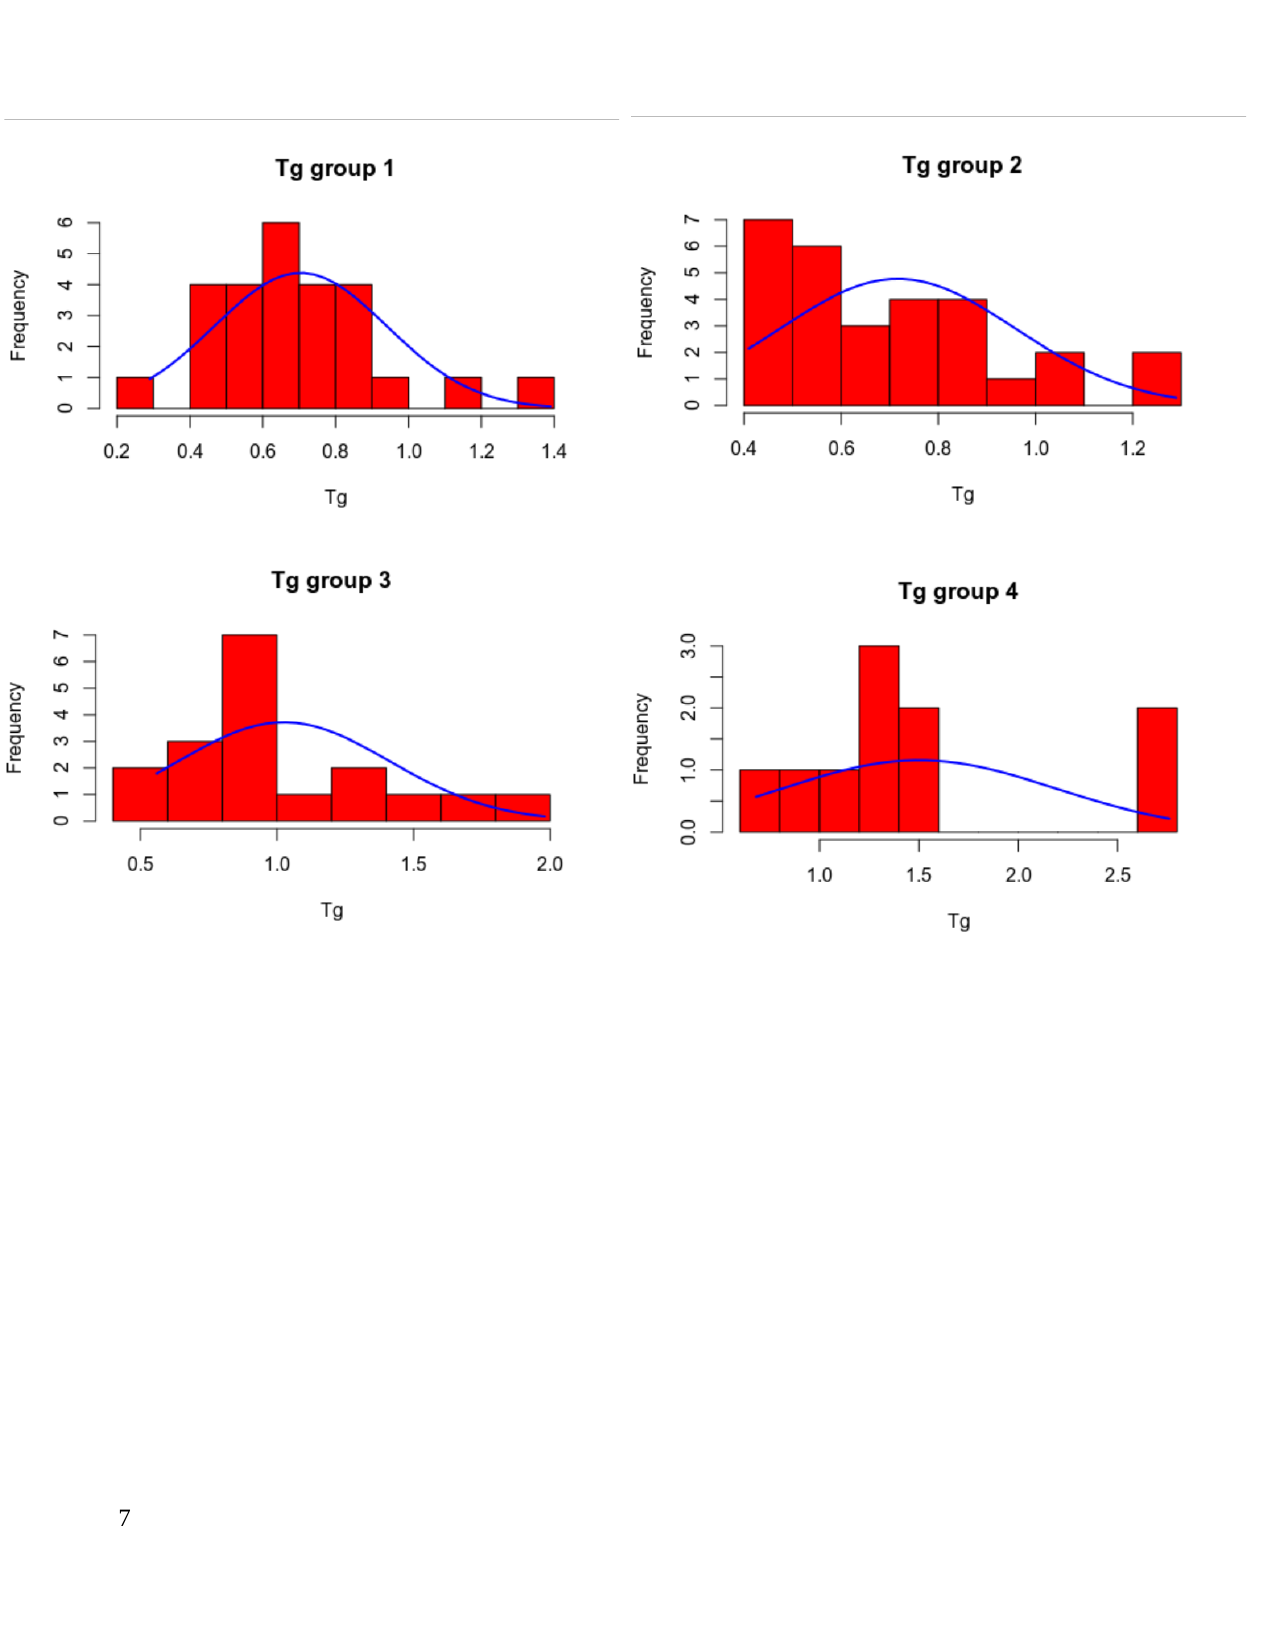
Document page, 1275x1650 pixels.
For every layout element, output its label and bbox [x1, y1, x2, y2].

picture [627, 543, 1243, 956]
picture [631, 116, 1247, 529]
picture [0, 119, 620, 945]
